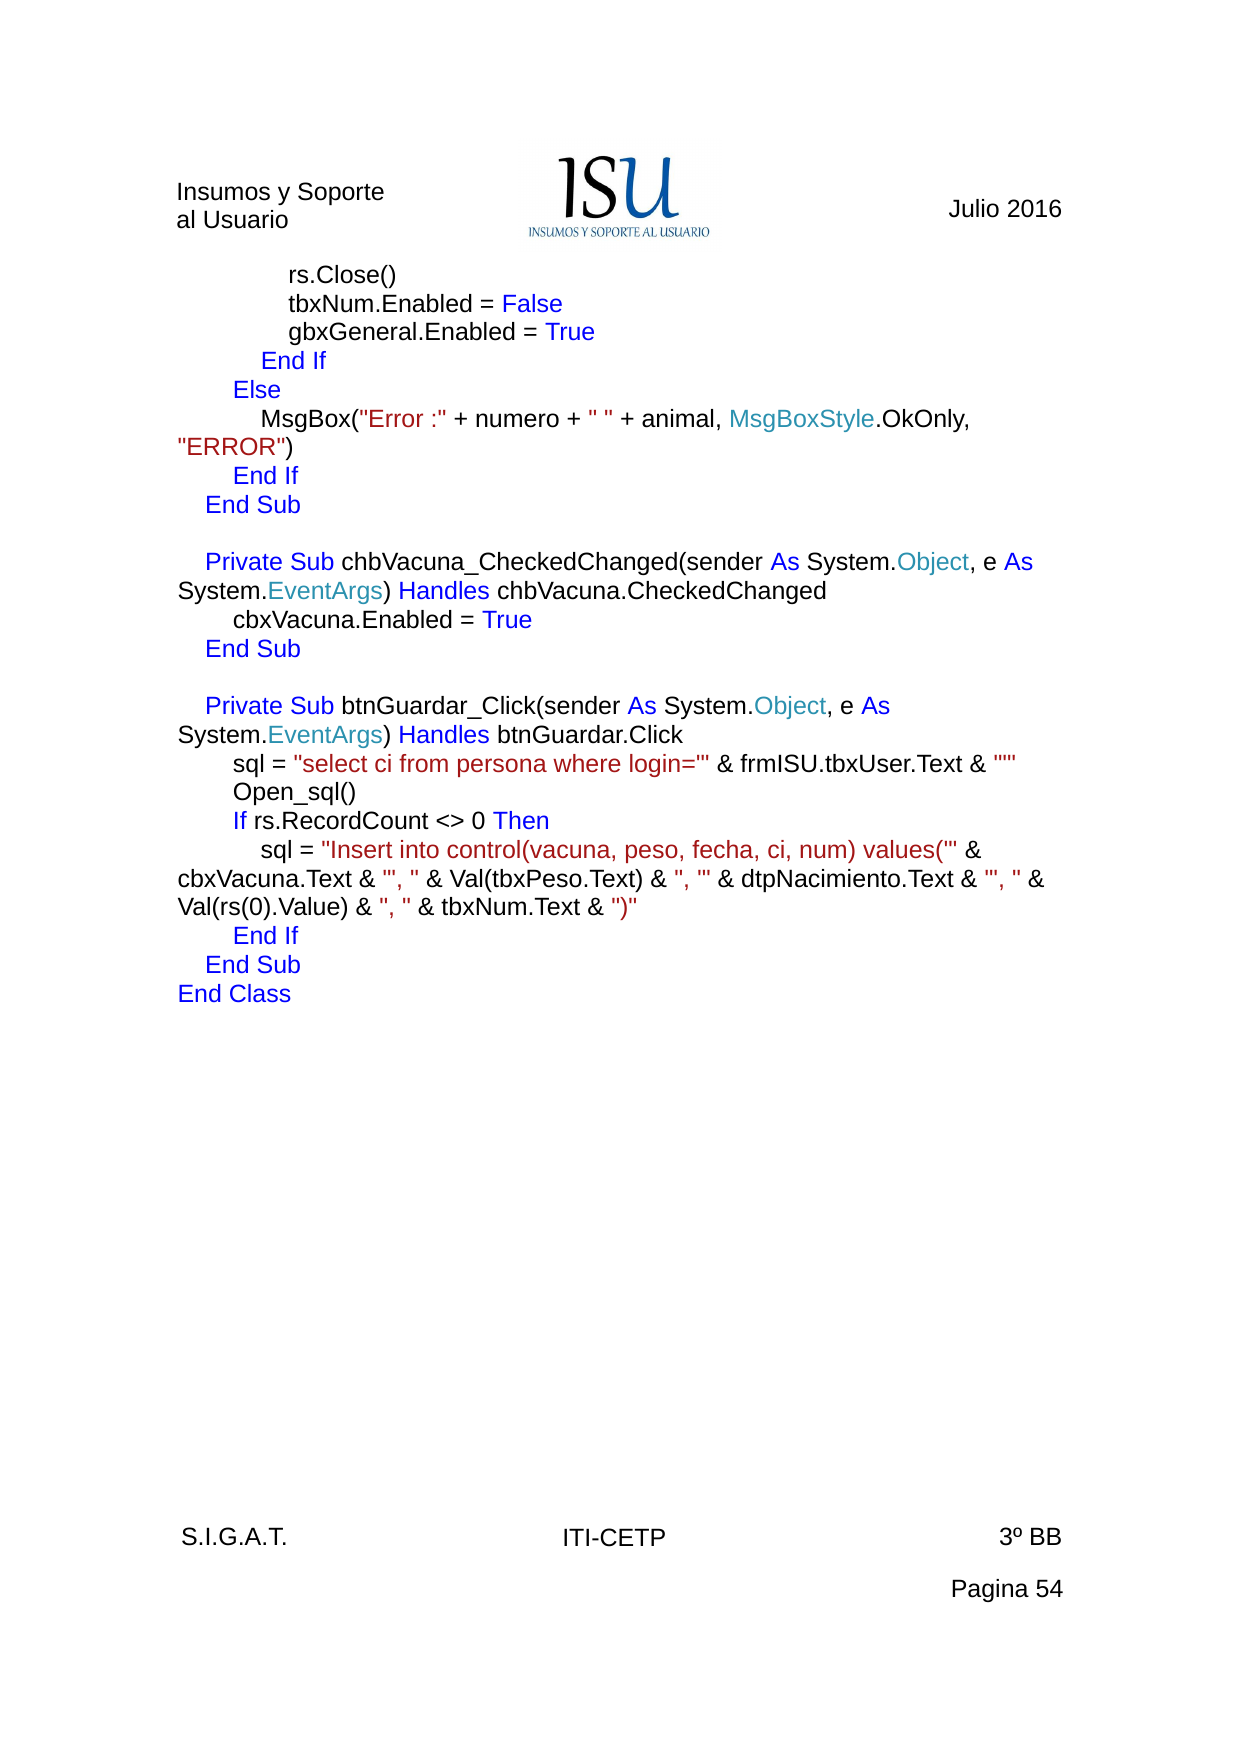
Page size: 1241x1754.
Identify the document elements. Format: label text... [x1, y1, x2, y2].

text Private Sub chbVacuna_CheckedChanged(sender As System.Object, e As System.EventArgs) Handles chbVacuna.CheckedChanged [177, 547, 1063, 605]
text MsgBox("Error :" + numero + " " + animal, MsgBoxStyle.OkOnly, "ERROR") [177, 403, 1063, 461]
text End Class [177, 978, 1063, 1007]
text Else [177, 375, 1063, 403]
text End If [177, 921, 1063, 950]
text Private Sub btnGuardar_Click(sender As System.Object, e As System.EventArgs) Handles btnGuardar.Click [177, 691, 1063, 748]
text End If [177, 346, 1063, 375]
text End If [177, 461, 1063, 490]
text Open_sql() [177, 777, 1063, 806]
text tbxNum.Enabled = False [177, 288, 1063, 317]
text End Sub [177, 490, 1063, 518]
picture [517, 138, 723, 252]
text End Sub [177, 633, 1063, 662]
text sql = "Insert into control(vacuna, peso, fecha, ci, num) values('" & cbxVacuna.Text & "', " & Val(tbxPeso.Text) & ", '" & dtpNacimiento.Text & "', " & Val(rs(0).Value) & ", " & tbxNum.Text & ")" [177, 835, 1063, 921]
text sql = "select ci from persona where login='" & frmISU.tbxUser.Text & "'" [177, 748, 1063, 777]
text cbxVacuna.Enabled = True [177, 605, 1063, 633]
text If rs.RecordCount <> 0 Then [177, 806, 1063, 835]
text gbxGeneral.Enabled = True [177, 317, 1063, 346]
text End Sub [177, 950, 1063, 978]
text rs.Close() [177, 260, 1063, 288]
